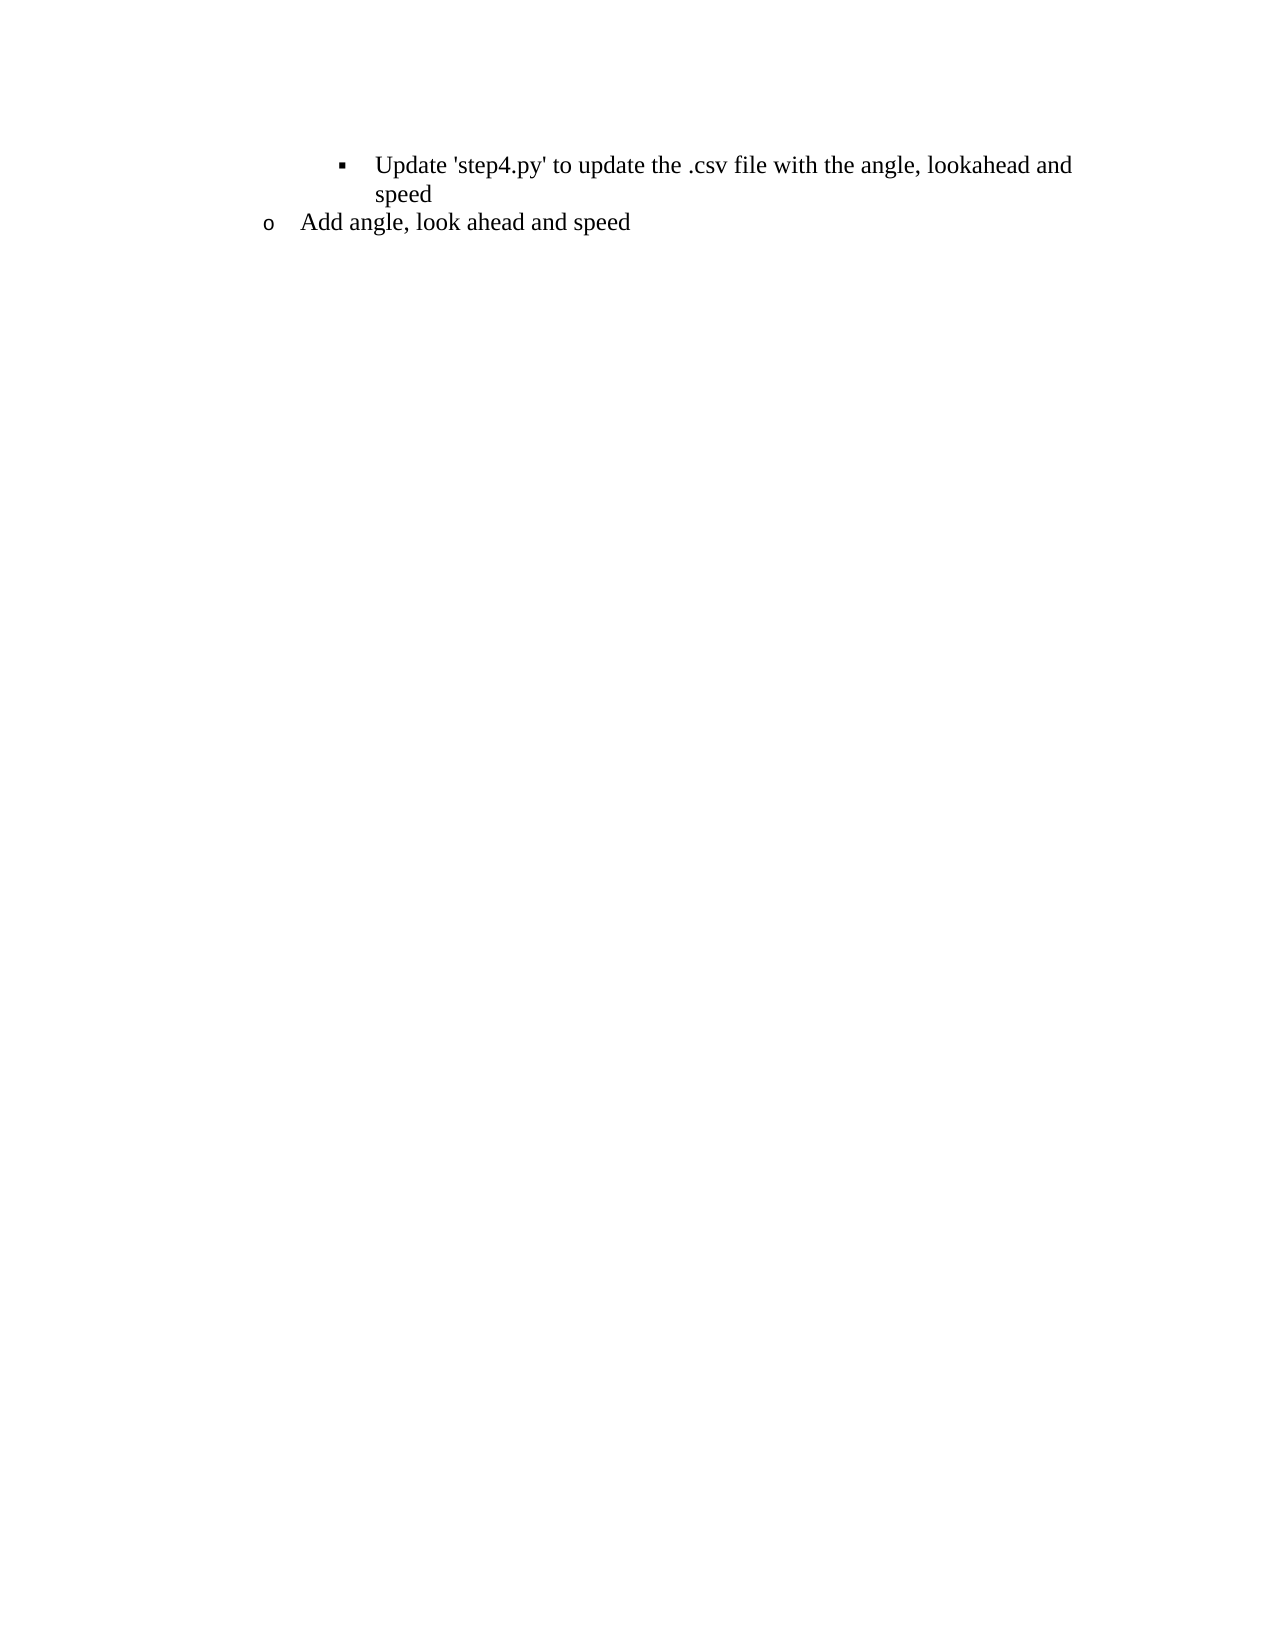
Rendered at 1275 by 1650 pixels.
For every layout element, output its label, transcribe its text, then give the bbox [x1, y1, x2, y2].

list Add angle, look ahead and speed [262, 207, 1125, 237]
list Update 'step4.py' to update the .csv file with the angle, lookahead and speed [337, 150, 1125, 207]
